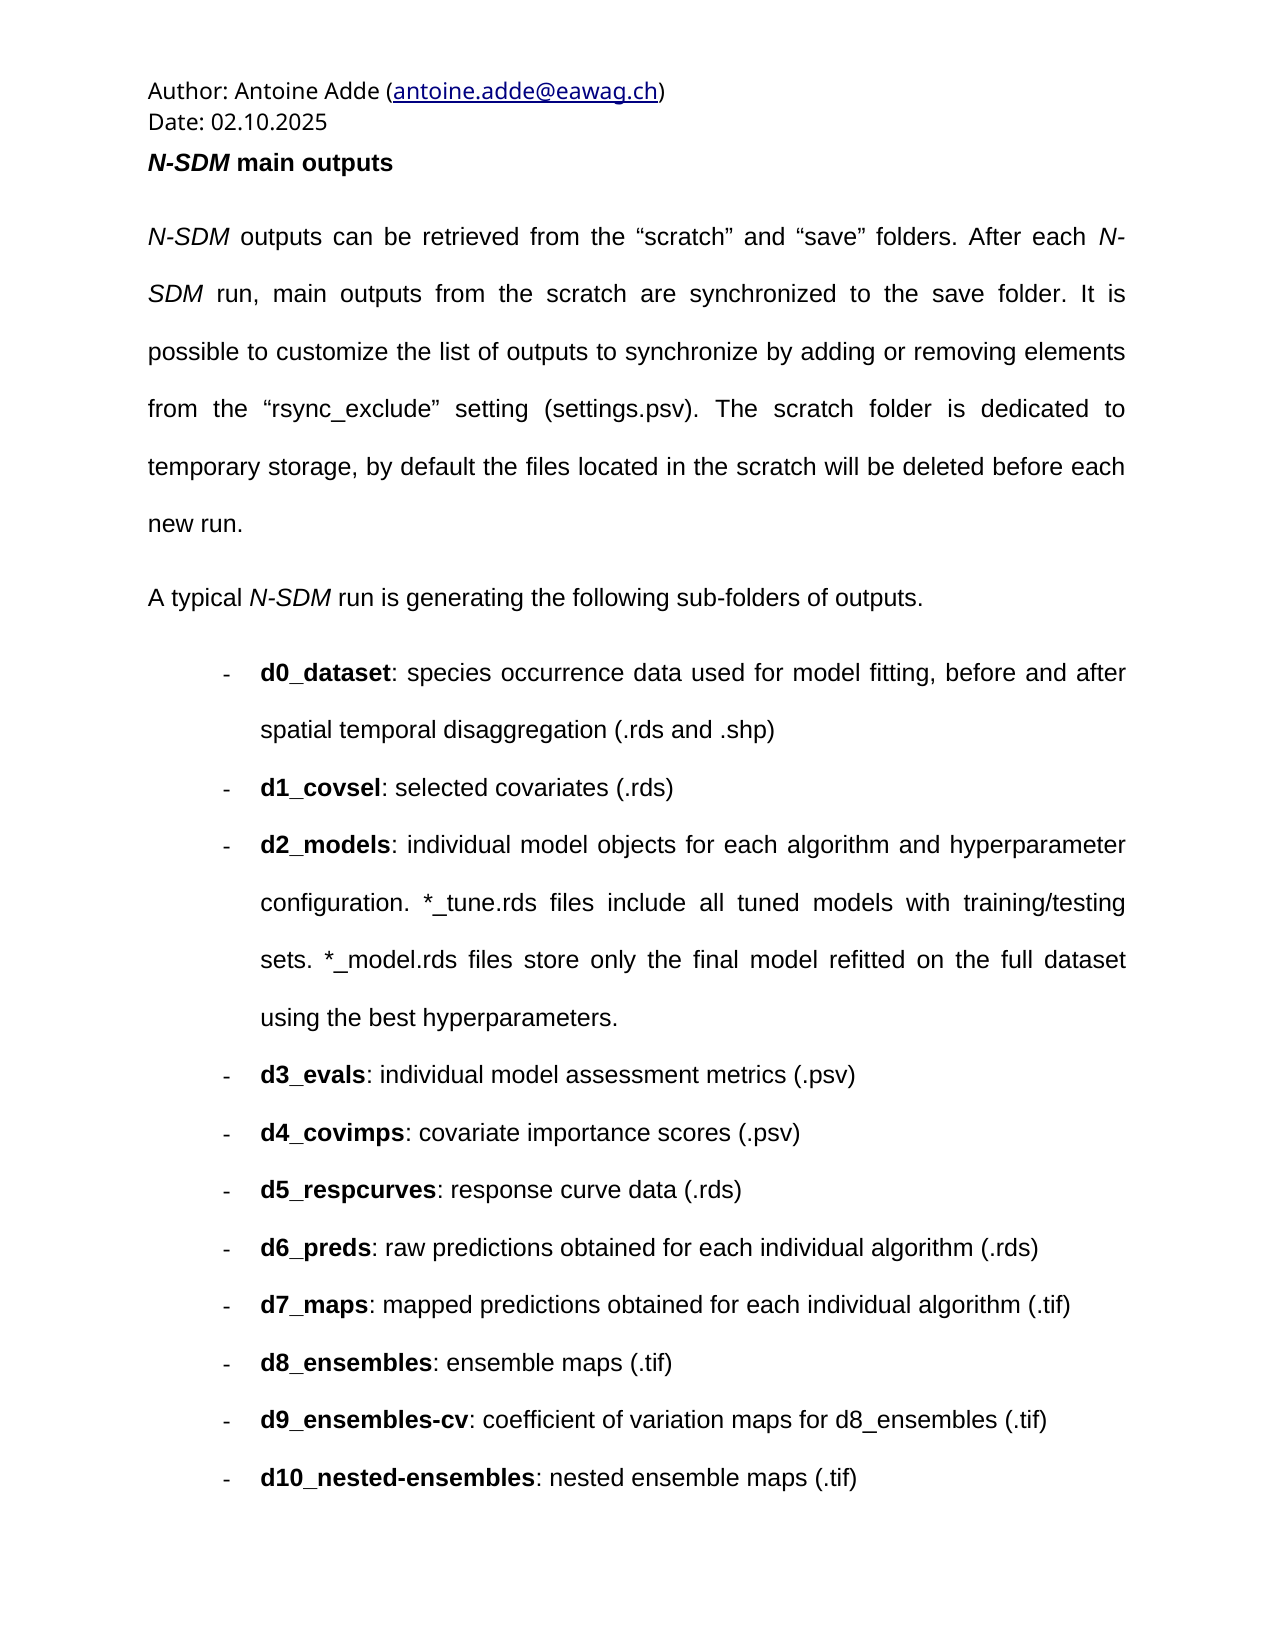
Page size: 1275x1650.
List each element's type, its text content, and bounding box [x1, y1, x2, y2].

text N-SDM outputs can be retrieved from the “scratch” and “save” folders. After each N-SDM run, main outputs from the scratch are synchronized to the save folder. It is possible to customize the list of outputs to synchronize by adding or removing elements from the “rsync_exclude” setting (settings.psv). The scratch folder is dedicated to temporary storage, by default the files located in the scratch will be deleted before each new run. [148, 222, 1127, 538]
list d1_covsel: selected covariates (.rds) [223, 773, 1127, 801]
list d7_maps: mapped predictions obtained for each individual algorithm (.tif) [223, 1290, 1127, 1319]
list d8_ensembles: ensemble maps (.tif) [223, 1348, 1127, 1376]
list d9_ensembles-cv: coefficient of variation maps for d8_ensembles (.tif) [223, 1405, 1127, 1434]
list d0_dataset: species occurrence data used for model fitting, before and after spatial temporal disaggregation (.rds and .shp) [223, 658, 1127, 744]
list d3_evals: individual model assessment metrics (.psv) [223, 1060, 1127, 1089]
list d6_preds: raw predictions obtained for each individual algorithm (.rds) [223, 1233, 1127, 1261]
list d5_respcurves: response curve data (.rds) [223, 1175, 1127, 1204]
text N-SDM main outputs [148, 148, 1127, 176]
list d4_covimps: covariate importance scores (.psv) [223, 1118, 1127, 1146]
list d2_models: individual model objects for each algorithm and hyperparameter configuration. *_tune.rds files include all tuned models with training/testing sets. *_model.rds files store only the final model refitted on the full dataset using the best hyperparameters. [223, 830, 1127, 1031]
text A typical N-SDM run is generating the following sub-folders of outputs. [148, 583, 1127, 612]
list d10_nested-ensembles: nested ensemble maps (.tif) [223, 1463, 1127, 1491]
